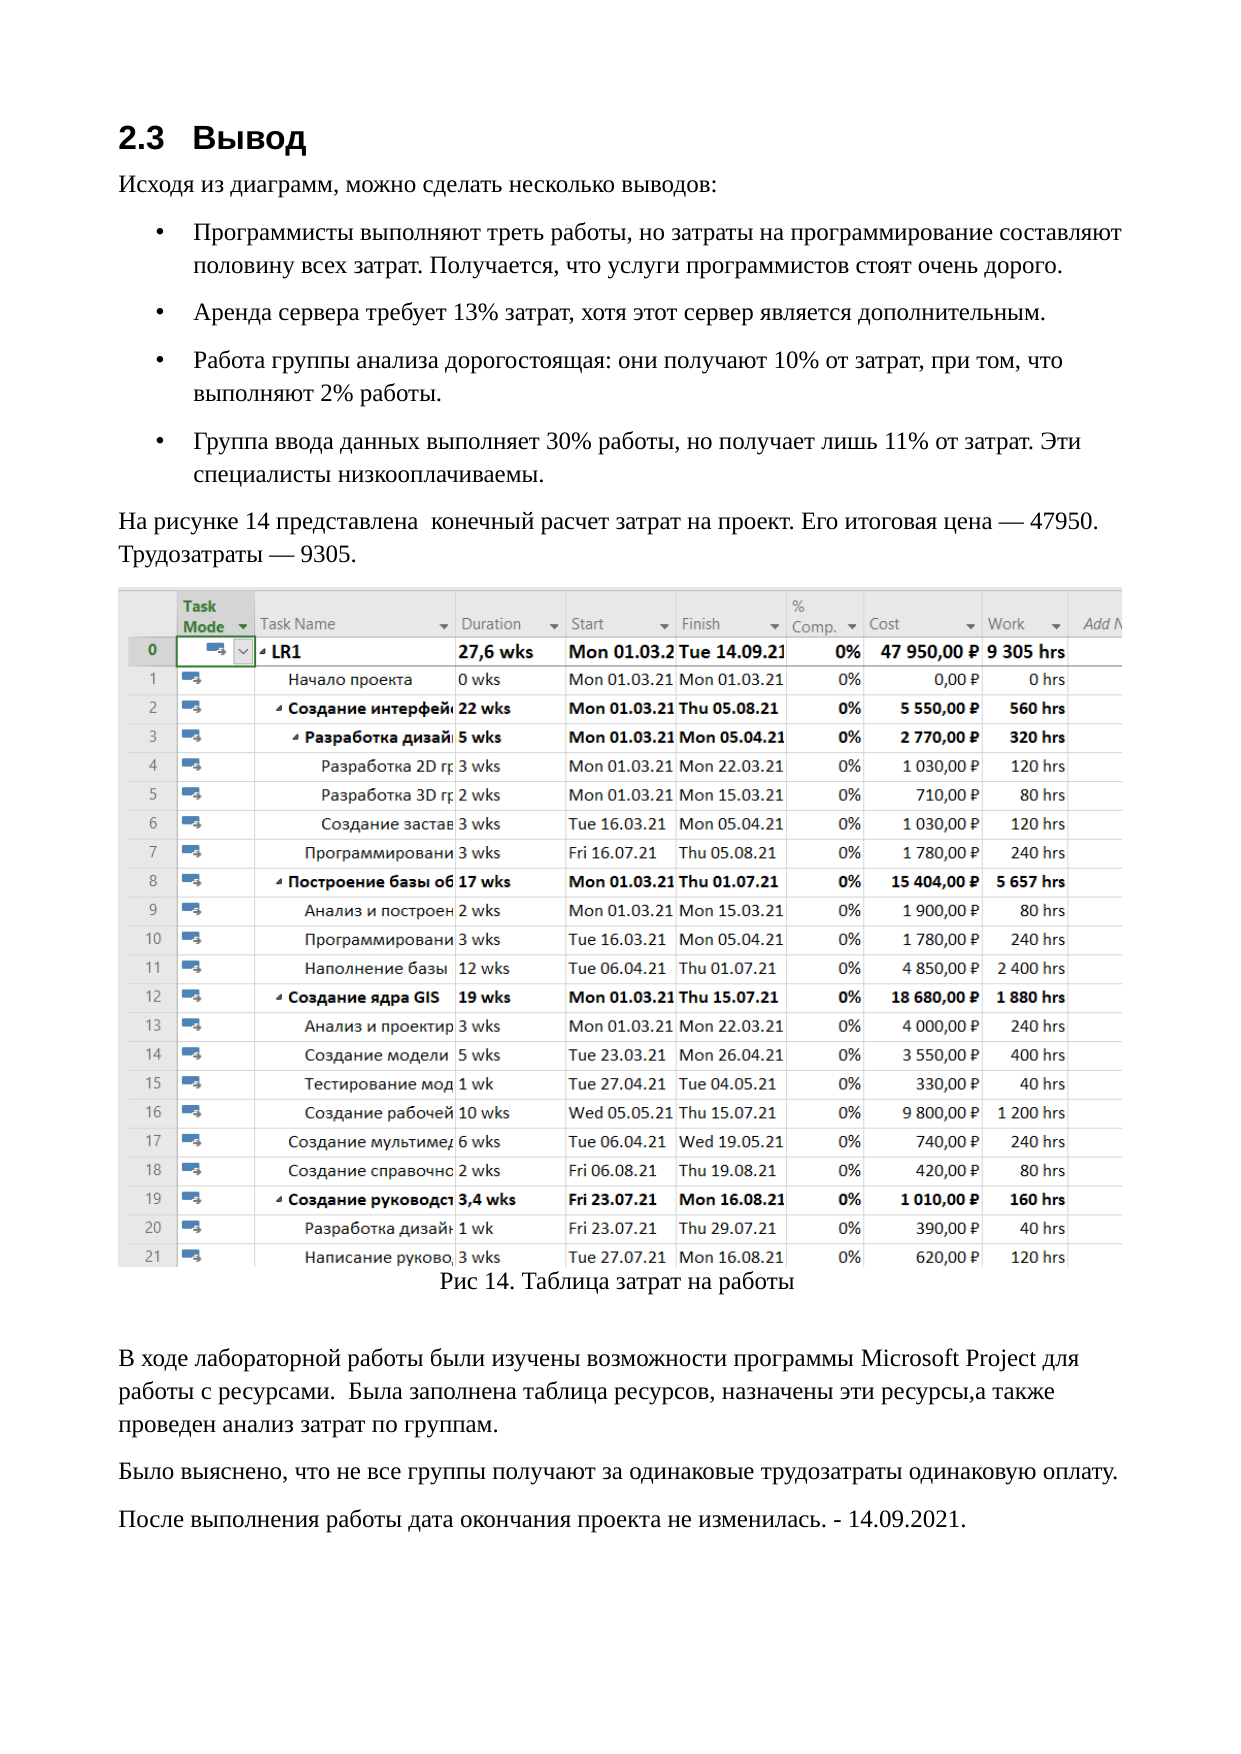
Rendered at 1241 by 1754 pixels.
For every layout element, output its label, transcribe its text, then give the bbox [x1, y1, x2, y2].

list Группа ввода данных выполняет 30% работы, но получает лишь 11% от затрат. Эти специалисты низкооплачиваемы. [156, 426, 1122, 487]
table_header Рис 14. Таблица затрат на работы [118, 1267, 1122, 1295]
text Было выяснено, что не все группы получают за одинаковые трудозатраты одинаковую оплату. [118, 1456, 1122, 1485]
list Программисты выполняют треть работы, но затраты на программирование составляют половину всех затрат. Получается, что услуги программистов стоят очень дорого. [156, 217, 1122, 279]
list Работа группы анализа дорогостоящая: они получают 10% от затрат, при том, что выполняют 2% работы. [156, 345, 1122, 407]
picture [118, 587, 1123, 1267]
text В ходе лабораторной работы были изучены возможности программы Microsoft Project для работы с ресурсами. Была заполнена таблица ресурсов, назначены эти ресурсы,а также проведен анализ затрат по группам. [118, 1343, 1122, 1438]
text На рисунке 14 представлена конечный расчет затрат на проект. Его итоговая цена — 47950. Трудозатраты — 9305. [118, 506, 1122, 568]
text Исходя из диаграмм, можно сделать несколько выводов: [118, 169, 1122, 198]
text После выполнения работы дата окончания проекта не изменилась. - 14.09.2021. [118, 1504, 1122, 1533]
subtitle Вывод [118, 118, 1122, 157]
list Аренда сервера требует 13% затрат, хотя этот сервер является дополнительным. [156, 297, 1122, 326]
